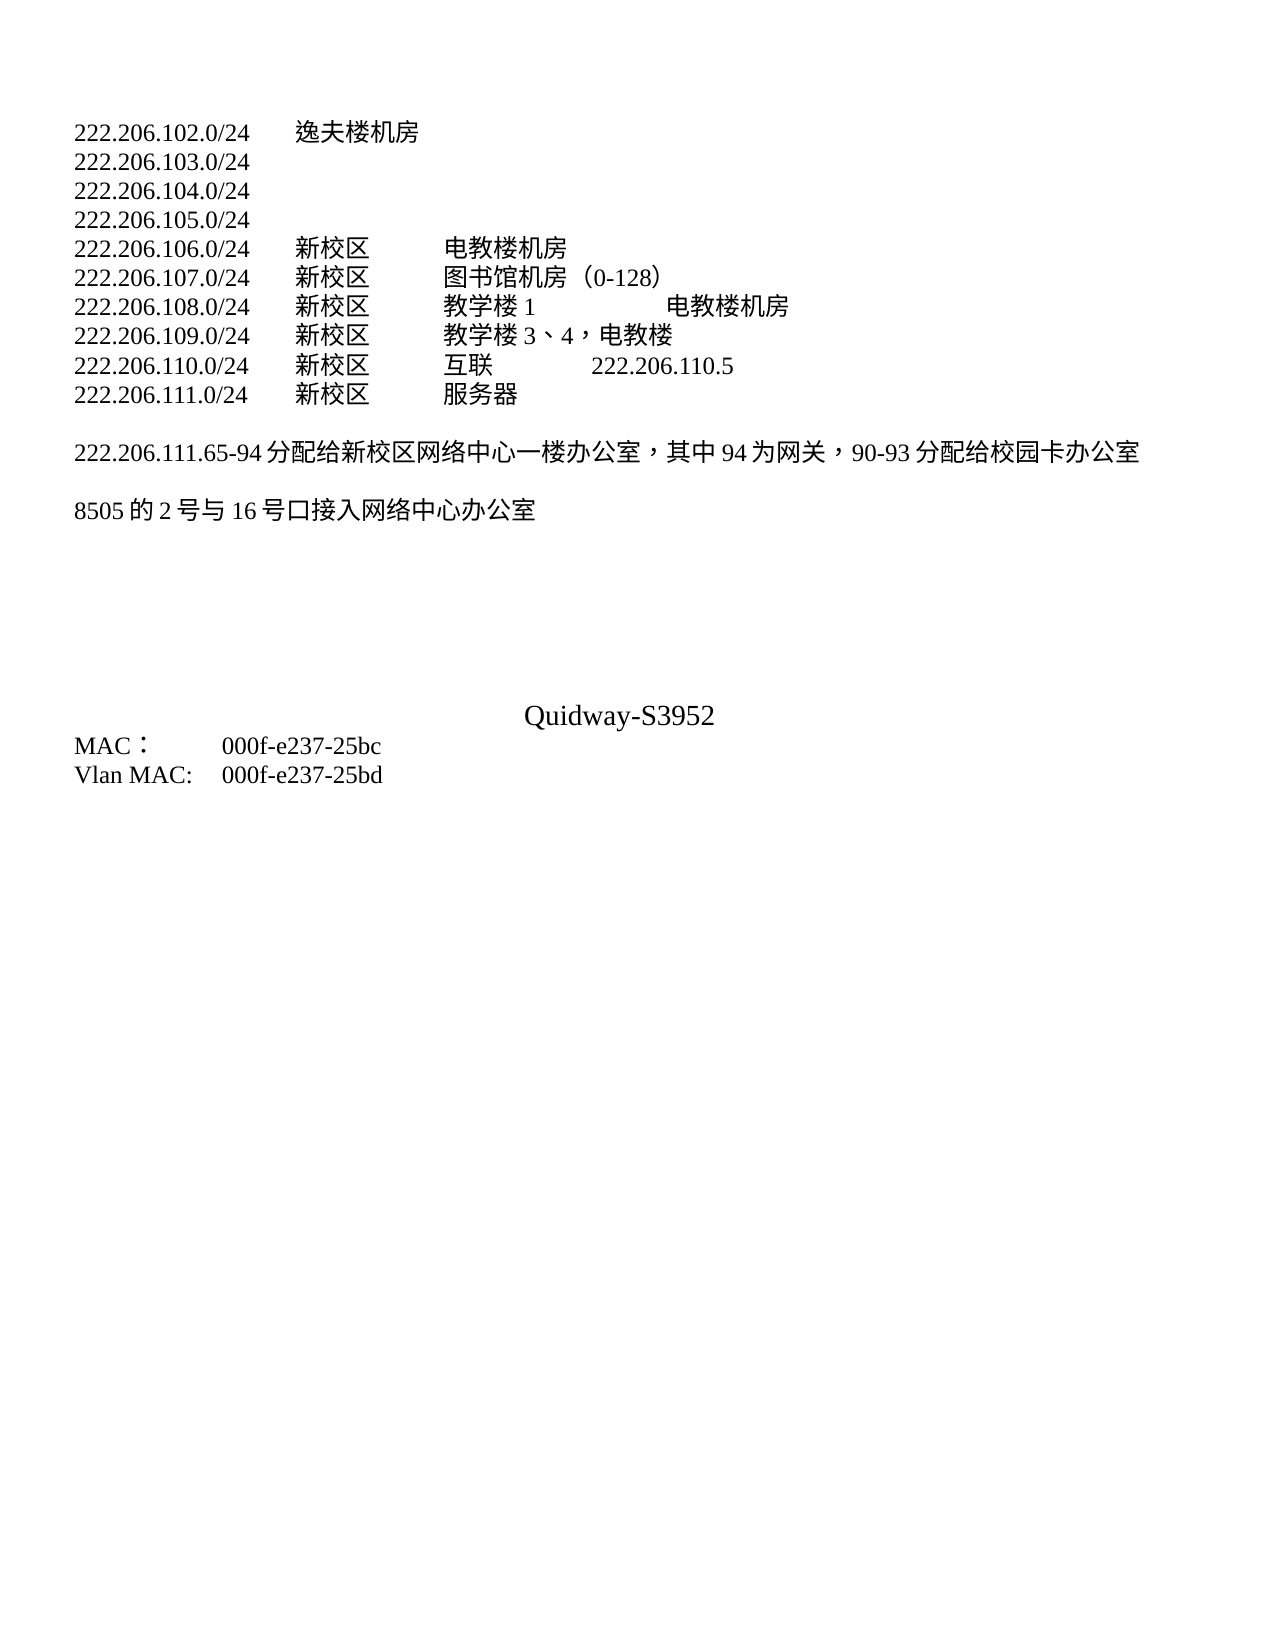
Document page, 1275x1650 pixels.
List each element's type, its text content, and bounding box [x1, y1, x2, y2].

text 222.206.108.0/24 新校区 教学楼1 电教楼机房 [74, 292, 1195, 321]
text 222.206.106.0/24 新校区 电教楼机房 [74, 234, 1195, 263]
text 222.206.111.65-94分配给新校区网络中心一楼办公室，其中94为网关，90-93分配给校园卡办公室 [74, 438, 1195, 496]
text 222.206.107.0/24 新校区 图书馆机房（0-128） [74, 263, 1195, 292]
text 222.206.111.0/24 新校区 服务器 [74, 380, 1195, 409]
text Vlan MAC: 000f-e237-25bd [74, 761, 1195, 789]
text 222.206.105.0/24 [74, 205, 1195, 234]
text 222.206.103.0/24 [74, 147, 1195, 176]
text 8505的2号与16号口接入网络中心办公室 [74, 496, 1195, 525]
text 222.206.110.0/24 新校区 互联 222.206.110.5 [74, 351, 1195, 380]
text 222.206.109.0/24 新校区 教学楼3、4，电教楼 [74, 321, 1195, 351]
text Quidway-S3952 [74, 698, 1195, 731]
text MAC： 000f-e237-25bc [74, 731, 1195, 761]
text 222.206.102.0/24 逸夫楼机房 [74, 118, 1195, 147]
text 222.206.104.0/24 [74, 176, 1195, 205]
